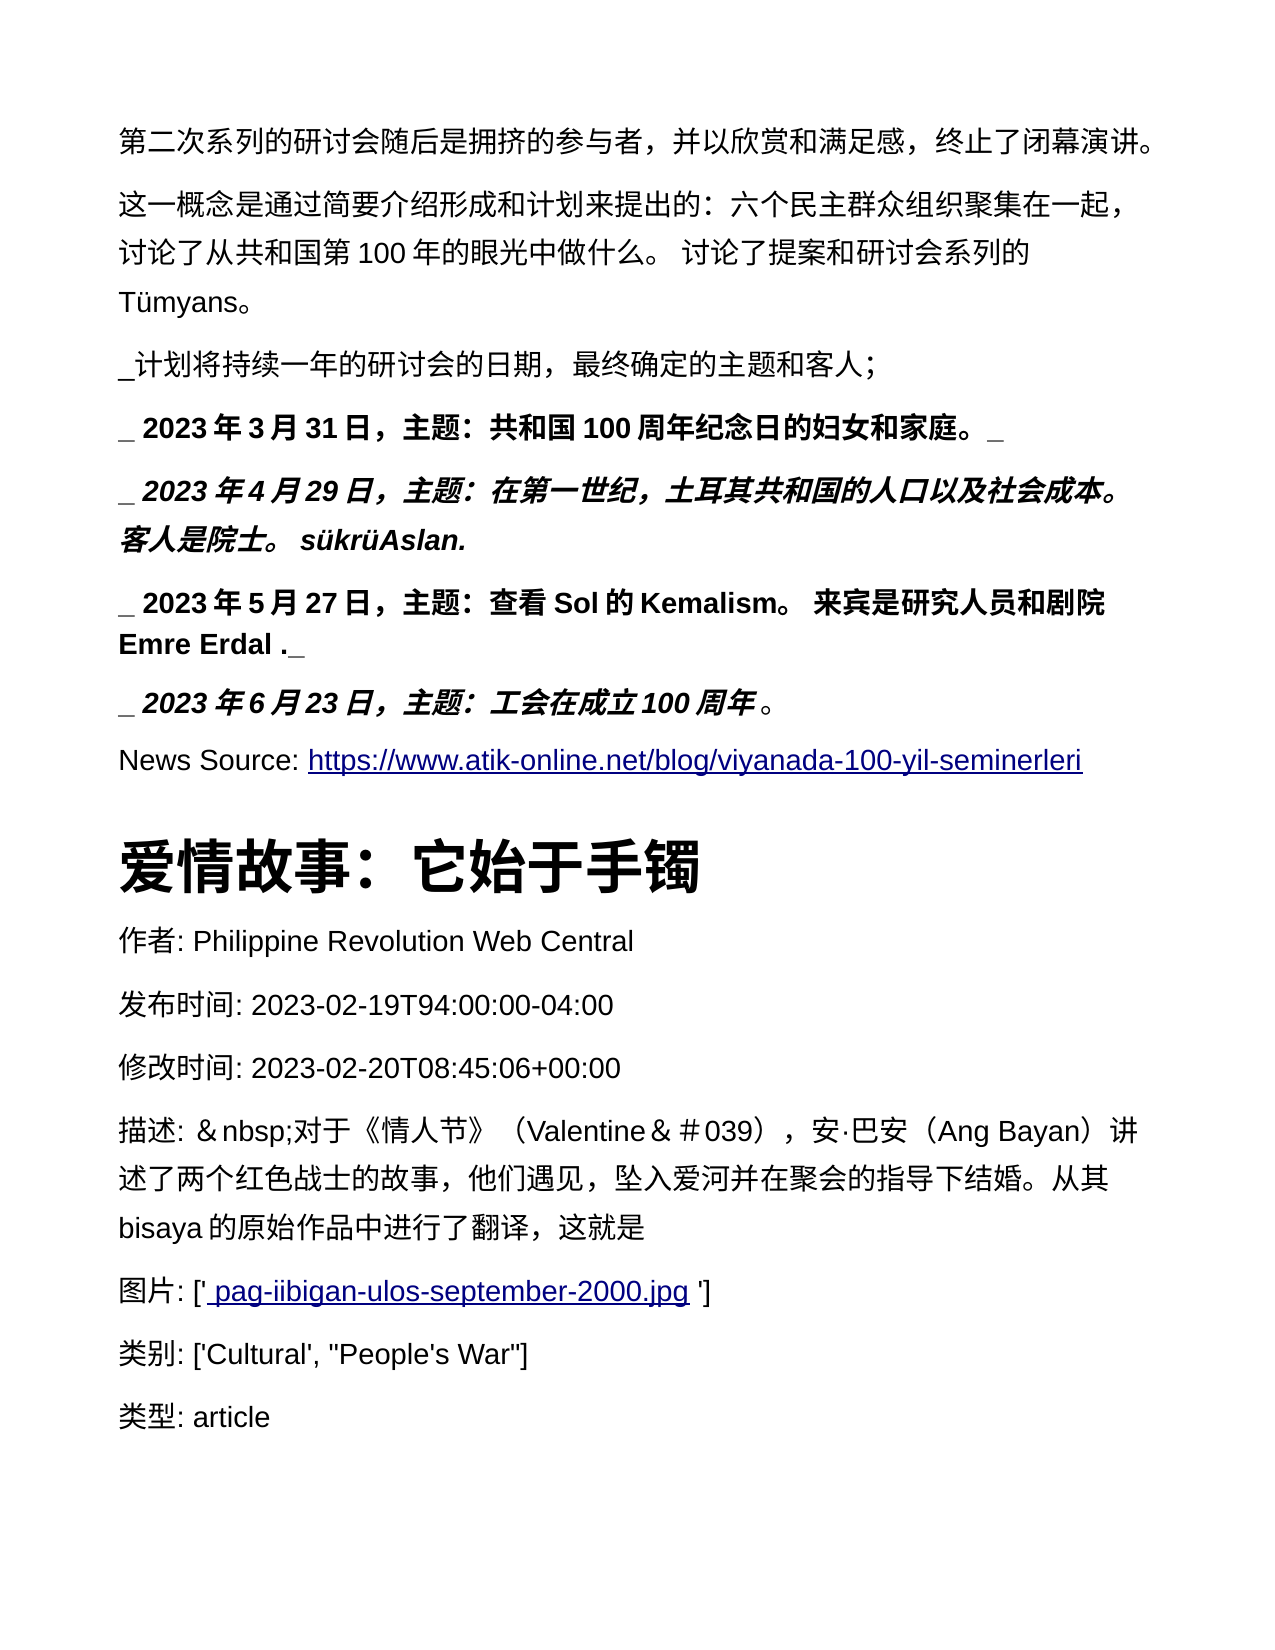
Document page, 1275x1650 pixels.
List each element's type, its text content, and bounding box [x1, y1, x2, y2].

text 作者: Philippine Revolution Web Central [118, 918, 1157, 960]
text 图片: [' pag-iibigan-ulos-september-2000.jpg '] [118, 1268, 1157, 1310]
subtitle 爱情故事：它始于手镯 [118, 821, 1157, 906]
text _ 2023年4月29日，主题：在第一世纪，土耳其共和国的人口以及社会成本。 客人是院士。 sükrüAslan. [118, 468, 1157, 558]
text _ 2023年6月23日，主题：工会在成立100周年 。 [118, 680, 1157, 722]
text News Source: https://www.atik-online.net/blog/viyanada-100-yil-seminerleri [118, 743, 1157, 776]
text 描述: ＆nbsp;对于《情人节》（Valentine＆＃039），安·巴安（Ang Bayan）讲述了两个红色战士的故事，他们遇见，坠入爱河并在聚会的指导下结婚。从其bisaya的原始作品中进行了翻译，这就是 [118, 1107, 1157, 1247]
text _ 2023年3月31日，主题：共和国100周年纪念日的妇女和家庭。_ [118, 404, 1157, 447]
text 类型: article [118, 1394, 1157, 1436]
text 修改时间: 2023-02-20T08:45:06+00:00 [118, 1044, 1157, 1087]
text 这一概念是通过简要介绍形成和计划来提出的：六个民主群众组织聚集在一起，讨论了从共和国第100年的眼光中做什么。 讨论了提案和研讨会系列的Tümyans。 [118, 181, 1157, 321]
text 类别: ['Cultural', "People's War"] [118, 1331, 1157, 1373]
text 第二次系列的研讨会随后是拥挤的参与者，并以欣赏和满足感，终止了闭幕演讲。 [118, 118, 1157, 160]
text _计划将持续一年的研讨会的日期，最终确定的主题和客人； [118, 341, 1157, 384]
text 发布时间: 2023-02-19T94:00:00-04:00 [118, 981, 1157, 1023]
text _ 2023年5月27日，主题：查看Sol的Kemalism。 来宾是研究人员和剧院Emre Erdal ._ [118, 579, 1157, 660]
